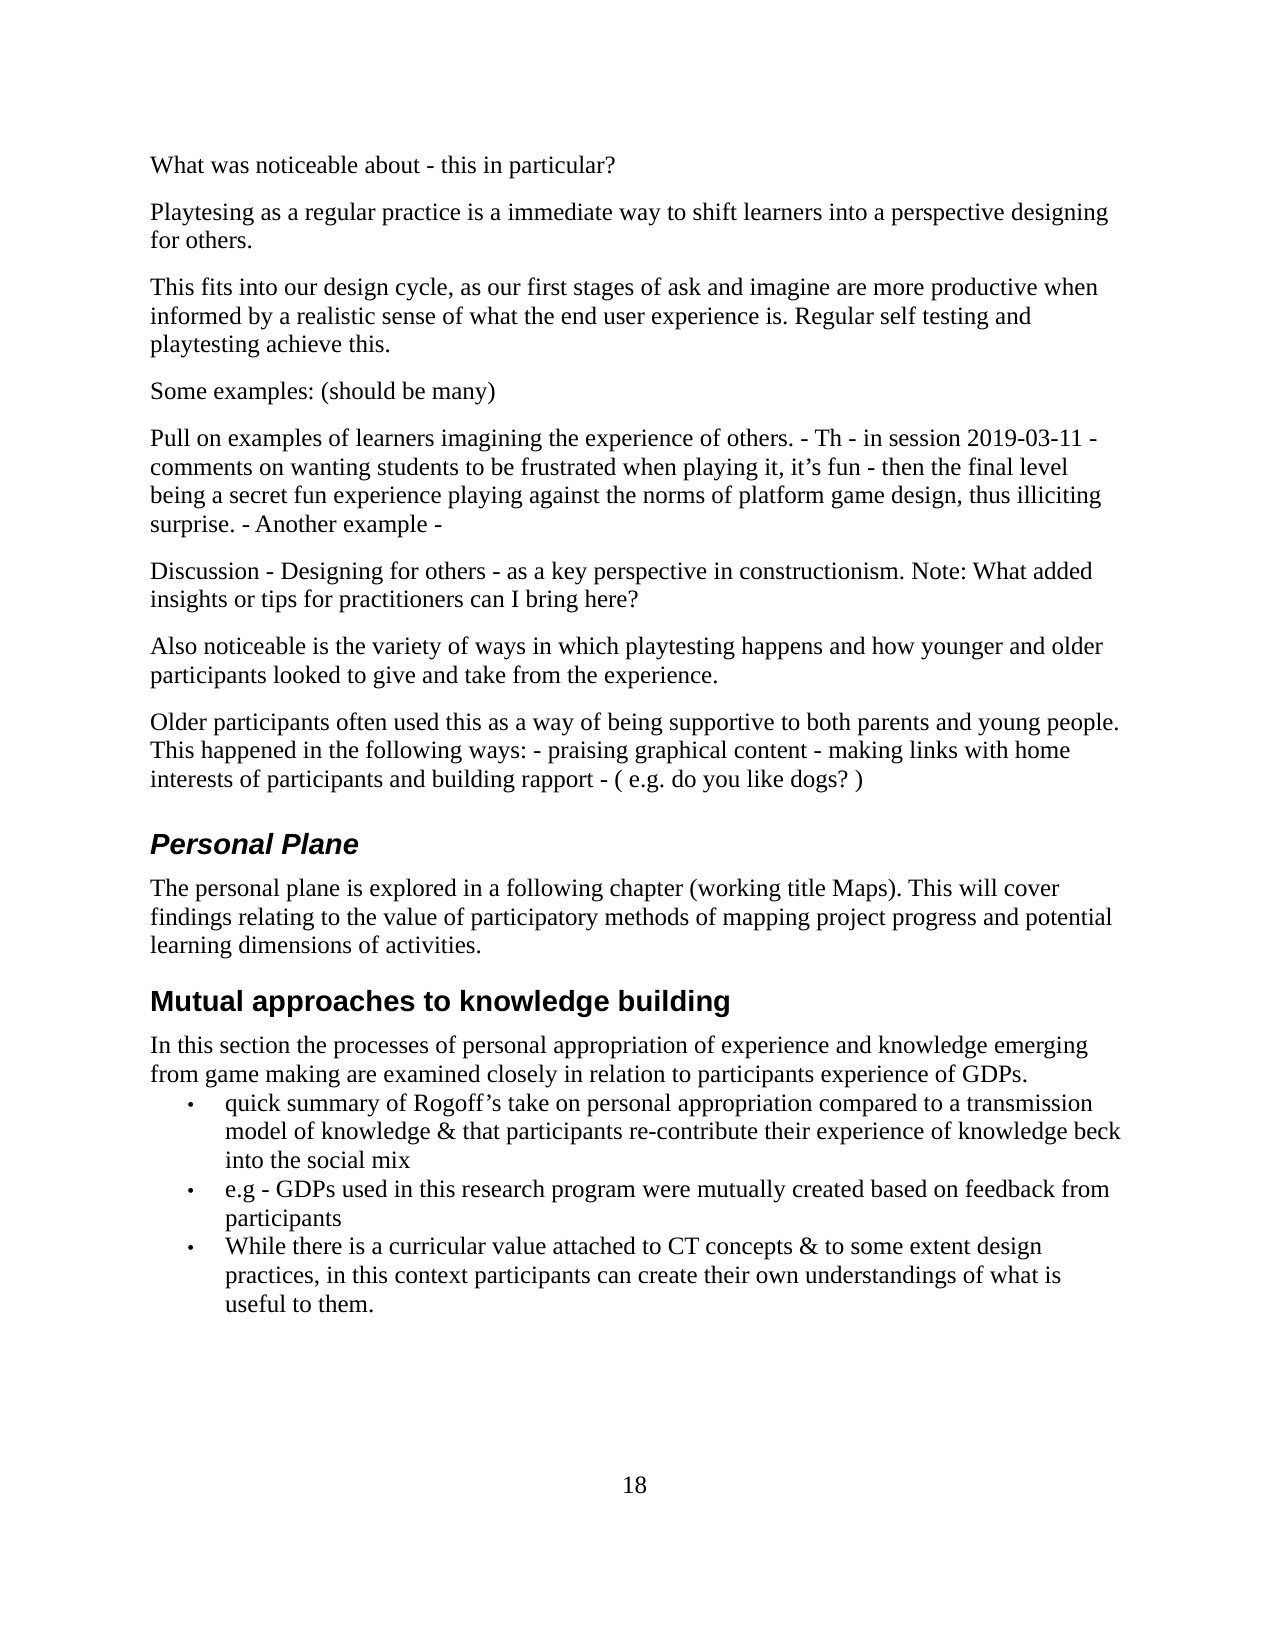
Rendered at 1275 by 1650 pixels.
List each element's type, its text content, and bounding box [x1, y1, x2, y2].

text Some examples: (should be many) [150, 376, 1125, 405]
list quick summary of Rogoff’s take on personal appropriation compared to a transmission model of knowledge & that participants re-contribute their experience of knowledge beck into the social mix [187, 1088, 1125, 1174]
text Playtesing as a regular practice is a immediate way to shift learners into a perspective designing for others. [150, 197, 1125, 254]
text What was noticeable about - this in particular? [150, 150, 1125, 179]
text Discussion - Designing for others - as a key perspective in constructionism. Note: What added insights or tips for practitioners can I bring here? [150, 556, 1125, 613]
list While there is a curricular value attached to CT concepts & to some extent design practices, in this context participants can create their own understandings of what is useful to them. [187, 1231, 1125, 1318]
text Older participants often used this as a way of being supportive to both parents and young people. This happened in the following ways: - praising graphical content - making links with home interests of participants and building rapport - ( e.g. do you like dogs? ) [150, 707, 1125, 793]
list e.g - GDPs used in this research program were mutually created based on feedback from participants [187, 1174, 1125, 1231]
text Pull on examples of learners imagining the experience of others. - Th - in session 2019-03-11 - comments on wanting students to be frustrated when playing it, it’s fun - then the final level being a secret fun experience playing against the norms of platform game design, thus illiciting surprise. - Another example - [150, 423, 1125, 538]
subtitle Personal Plane [150, 827, 1125, 860]
subtitle Mutual approaches to knowledge building [150, 984, 1125, 1018]
text The personal plane is explored in a following chapter (working title Maps). This will cover findings relating to the value of participatory methods of mapping project progress and potential learning dimensions of activities. [150, 873, 1125, 959]
text Also noticeable is the variety of ways in which playtesting happens and how younger and older participants looked to give and take from the experience. [150, 631, 1125, 689]
text This fits into our design cycle, as our first stages of ask and imagine are more productive when informed by a realistic sense of what the end user experience is. Regular self testing and playtesting achieve this. [150, 272, 1125, 358]
text In this section the processes of personal appropriation of experience and knowledge emerging from game making are examined closely in relation to participants experience of GDPs. [150, 1030, 1125, 1088]
